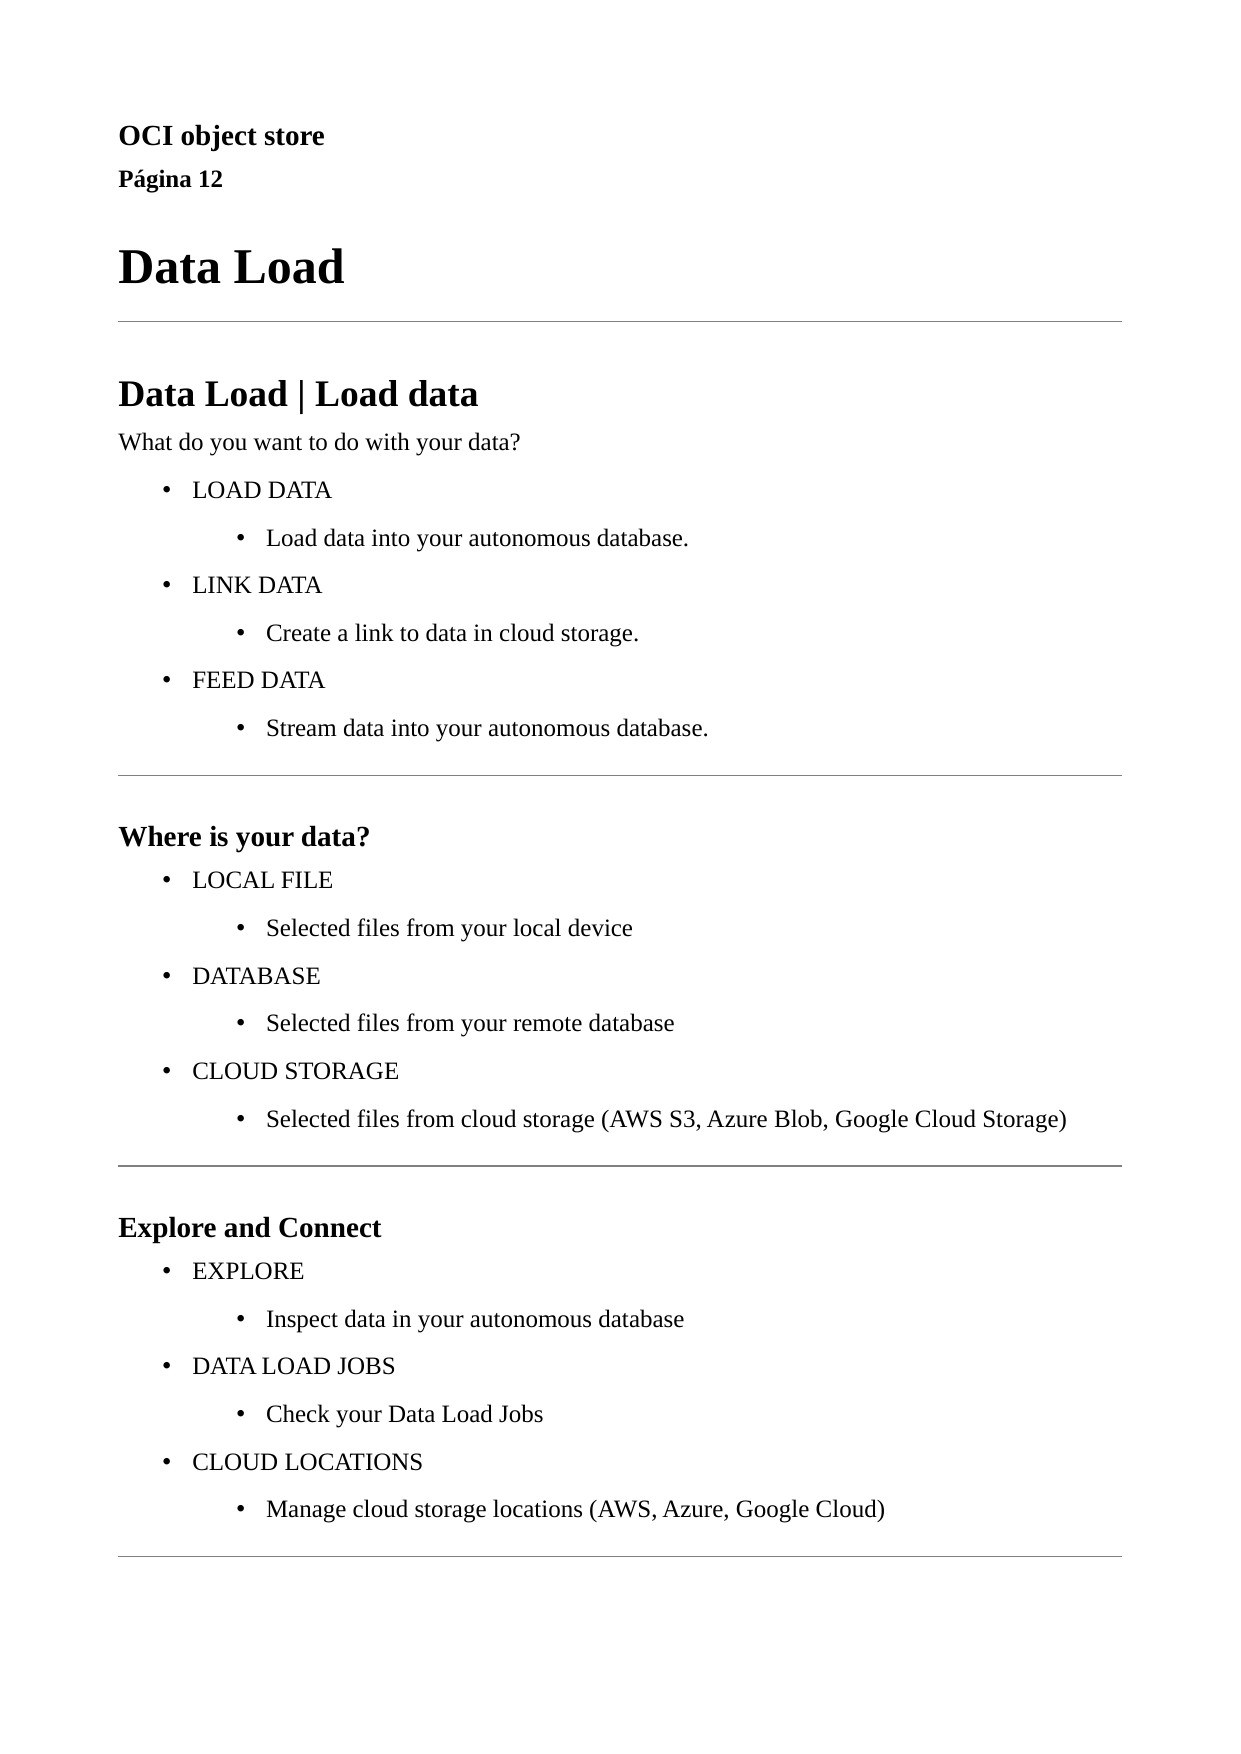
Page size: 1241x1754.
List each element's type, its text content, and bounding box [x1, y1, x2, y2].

subtitle Data Load | Load data [118, 372, 1122, 415]
list Check your Data Load Jobs [236, 1399, 1122, 1428]
text Página 12 [118, 164, 1122, 193]
list CLOUD STORAGE [162, 1056, 1122, 1085]
list Create a link to data in cloud storage. [236, 618, 1122, 647]
list Selected files from cloud storage (AWS S3, Azure Blob, Google Cloud Storage) [236, 1104, 1122, 1132]
subtitle Data Load [118, 237, 1122, 294]
list LINK DATA [162, 570, 1122, 599]
list DATABASE [162, 961, 1122, 989]
list LOAD DATA [162, 475, 1122, 504]
list Manage cloud storage locations (AWS, Azure, Google Cloud) [236, 1494, 1122, 1523]
list Selected files from your remote database [236, 1008, 1122, 1037]
text What do you want to do with your data? [118, 427, 1122, 456]
list CLOUD LOCATIONS [162, 1447, 1122, 1475]
subtitle OCI object store [118, 118, 1122, 152]
list Selected files from your local device [236, 913, 1122, 942]
subtitle Where is your data? [118, 819, 1122, 853]
list Stream data into your autonomous database. [236, 713, 1122, 742]
list Inspect data in your autonomous database [236, 1304, 1122, 1332]
list Load data into your autonomous database. [236, 523, 1122, 551]
list EXPLORE [162, 1256, 1122, 1285]
list LOCAL FILE [162, 866, 1122, 894]
list FEED DATA [162, 666, 1122, 694]
list DATA LOAD JOBS [162, 1351, 1122, 1380]
subtitle Explore and Connect [118, 1210, 1122, 1244]
